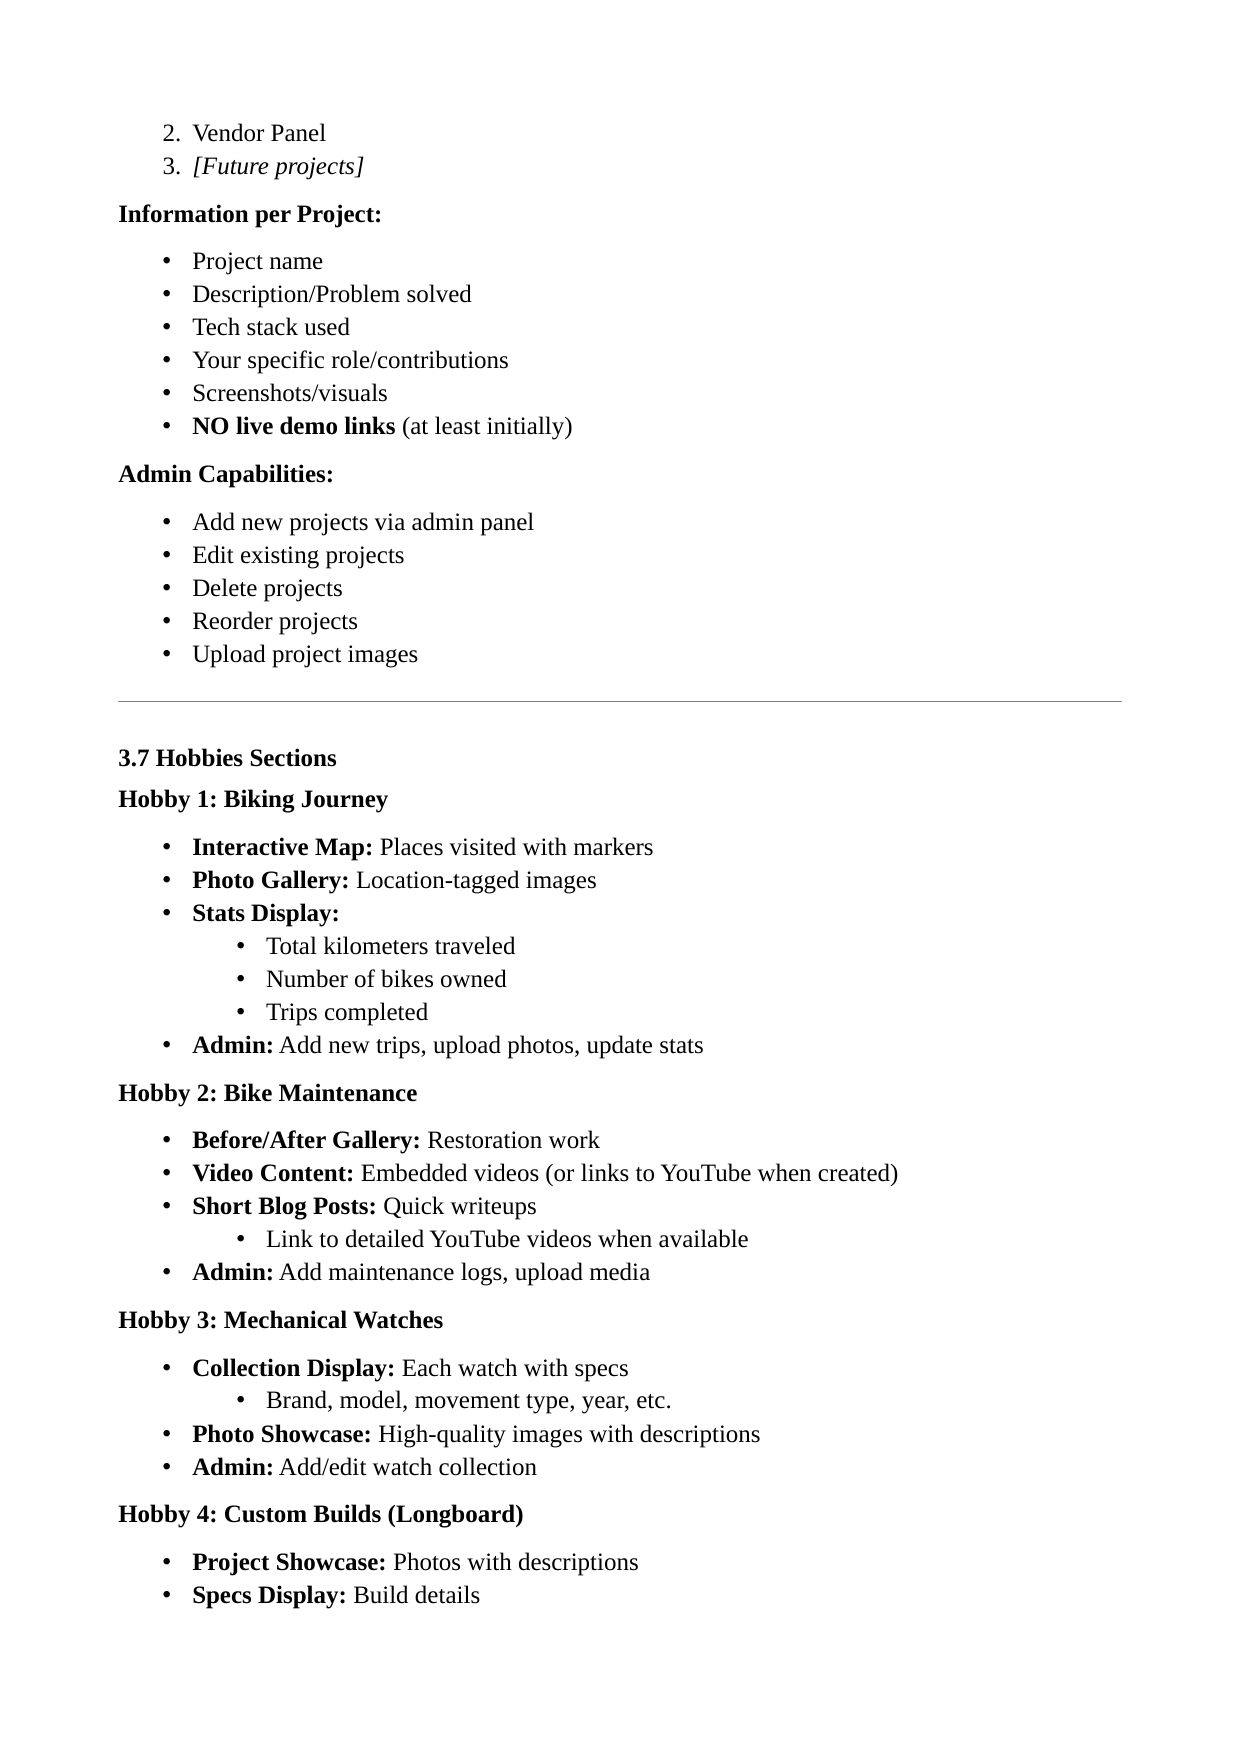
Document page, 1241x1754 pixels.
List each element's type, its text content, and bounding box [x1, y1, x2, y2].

list Project name [162, 246, 1122, 275]
list [Future projects] [162, 151, 1122, 180]
text Hobby 1: Biking Journey [118, 784, 1122, 813]
list Stats Display: [162, 898, 1122, 927]
list NO live demo links (at least initially) [162, 411, 1122, 440]
text Information per Project: [118, 199, 1122, 227]
list Description/Problem solved [162, 279, 1122, 308]
text Hobby 2: Bike Maintenance [118, 1078, 1122, 1106]
list Number of bikes owned [236, 964, 1122, 993]
text Hobby 4: Custom Builds (Longboard) [118, 1499, 1122, 1528]
list Interactive Map: Places visited with markers [162, 832, 1122, 861]
list Vendor Panel [162, 118, 1122, 147]
list Admin: Add maintenance logs, upload media [162, 1257, 1122, 1286]
text Hobby 3: Mechanical Watches [118, 1305, 1122, 1334]
list Reorder projects [162, 606, 1122, 634]
list Short Blog Posts: Quick writeups [162, 1191, 1122, 1220]
list Video Content: Embedded videos (or links to YouTube when created) [162, 1158, 1122, 1187]
list Admin: Add/edit watch collection [162, 1452, 1122, 1480]
list Project Showcase: Photos with descriptions [162, 1547, 1122, 1576]
list Specs Display: Build details [162, 1580, 1122, 1609]
list Before/After Gallery: Restoration work [162, 1125, 1122, 1154]
list Brand, model, movement type, year, etc. [236, 1386, 1122, 1414]
list Photo Gallery: Location-tagged images [162, 865, 1122, 894]
list Trips completed [236, 997, 1122, 1026]
list Link to detailed YouTube videos when available [236, 1224, 1122, 1253]
list Edit existing projects [162, 540, 1122, 568]
subtitle 3.7 Hobbies Sections [118, 743, 1122, 772]
list Photo Showcase: High-quality images with descriptions [162, 1419, 1122, 1447]
list Admin: Add new trips, upload photos, update stats [162, 1030, 1122, 1059]
list Total kilometers traveled [236, 931, 1122, 960]
list Upload project images [162, 639, 1122, 667]
list Delete projects [162, 573, 1122, 601]
list Tech stack used [162, 312, 1122, 341]
list Your specific role/contributions [162, 345, 1122, 374]
list Screenshots/visuals [162, 378, 1122, 407]
text Admin Capabilities: [118, 459, 1122, 488]
list Collection Display: Each watch with specs [162, 1353, 1122, 1381]
list Add new projects via admin panel [162, 507, 1122, 535]
